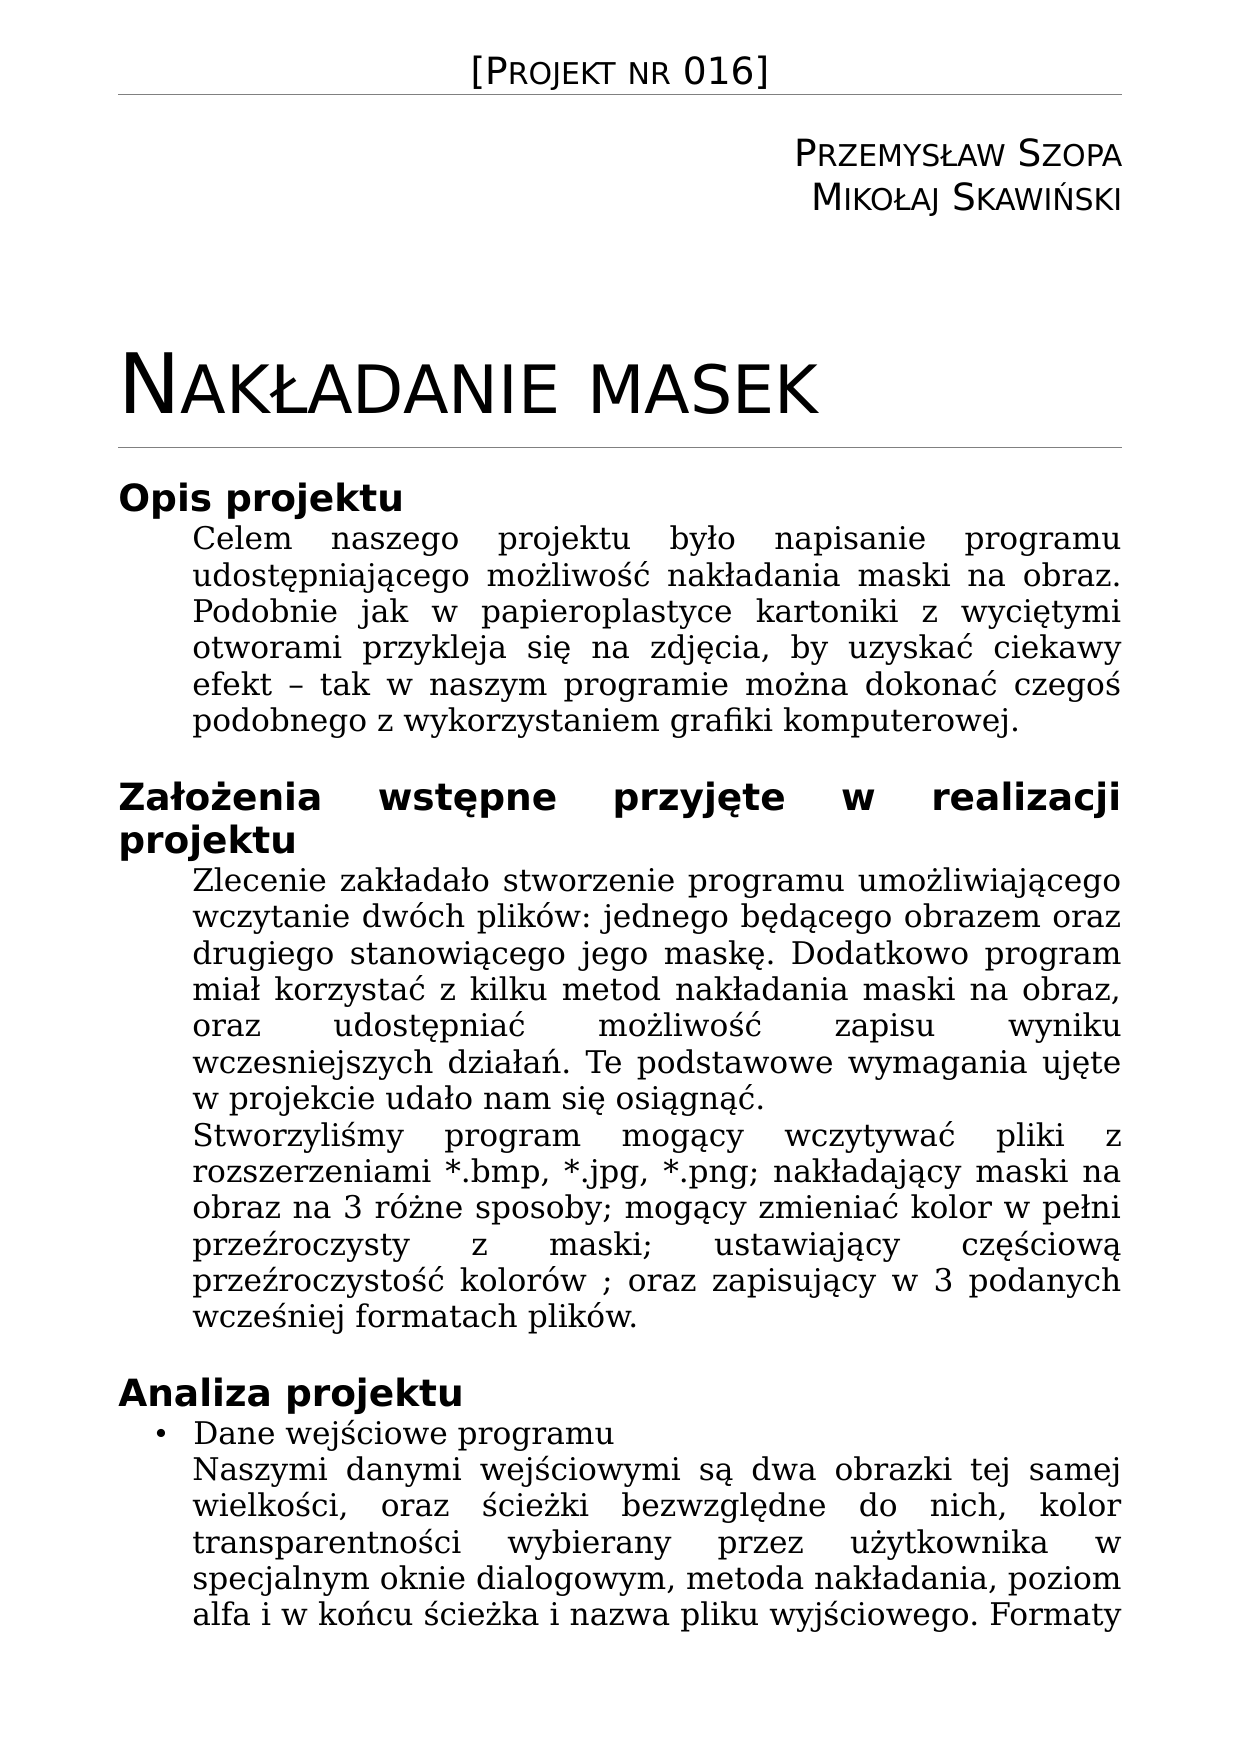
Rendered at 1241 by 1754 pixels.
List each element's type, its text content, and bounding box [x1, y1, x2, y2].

text Celem naszego projektu było napisanie programu udostępniającego możliwość nakładania maski na obraz. Podobnie jak w papieroplastyce kartoniki z wyciętymi otworami przykleja się na zdjęcia, by uzyskać ciekawy efekt – tak w naszym programie można dokonać czegoś podobnego z wykorzystaniem grafiki komputerowej. [192, 521, 1122, 739]
text Przemysław Szopa [118, 132, 1122, 176]
text Analiza projektu [118, 1371, 1122, 1415]
text Zlecenie zakładało stworzenie programu umożliwiającego wczytanie dwóch plików: jednego będącego obrazem oraz drugiego stanowiącego jego maskę. Dodatkowo program miał korzystać z kilku metod nakładania maski na obraz, oraz udostępniać możliwość zapisu wyniku wczesniejszych działań. Te podstawowe wymagania ujęte w projekcie udało nam się osiągnąć. [192, 862, 1122, 1117]
text Naszymi danymi wejściowymi są dwa obrazki tej samej wielkości, oraz ścieżki bezwzględne do nich, kolor transparentności wybierany przez użytkownika w specjalnym oknie dialogowym, metoda nakładania, poziom alfa i w końcu ścieżka i nazwa pliku wyjściowego. Formaty [192, 1451, 1122, 1633]
text Stworzyliśmy program mogący wczytywać pliki z rozszerzeniami *.bmp, *.jpg, *.png; nakładający maski na obraz na 3 różne sposoby; mogący zmieniać kolor w pełni przeźroczysty z maski; ustawiający częściową przeźroczystość kolorów ; oraz zapisujący w 3 podanych wcześniej formatach plików. [192, 1117, 1122, 1335]
text Mikołaj Skawiński [118, 176, 1122, 219]
text Opis projektu [118, 477, 1122, 521]
list Dane wejściowe programu [156, 1415, 1122, 1451]
text Założenia wstępne przyjęte w realizacji projektu [118, 775, 1122, 862]
text Nakładanie masek [118, 336, 1122, 433]
